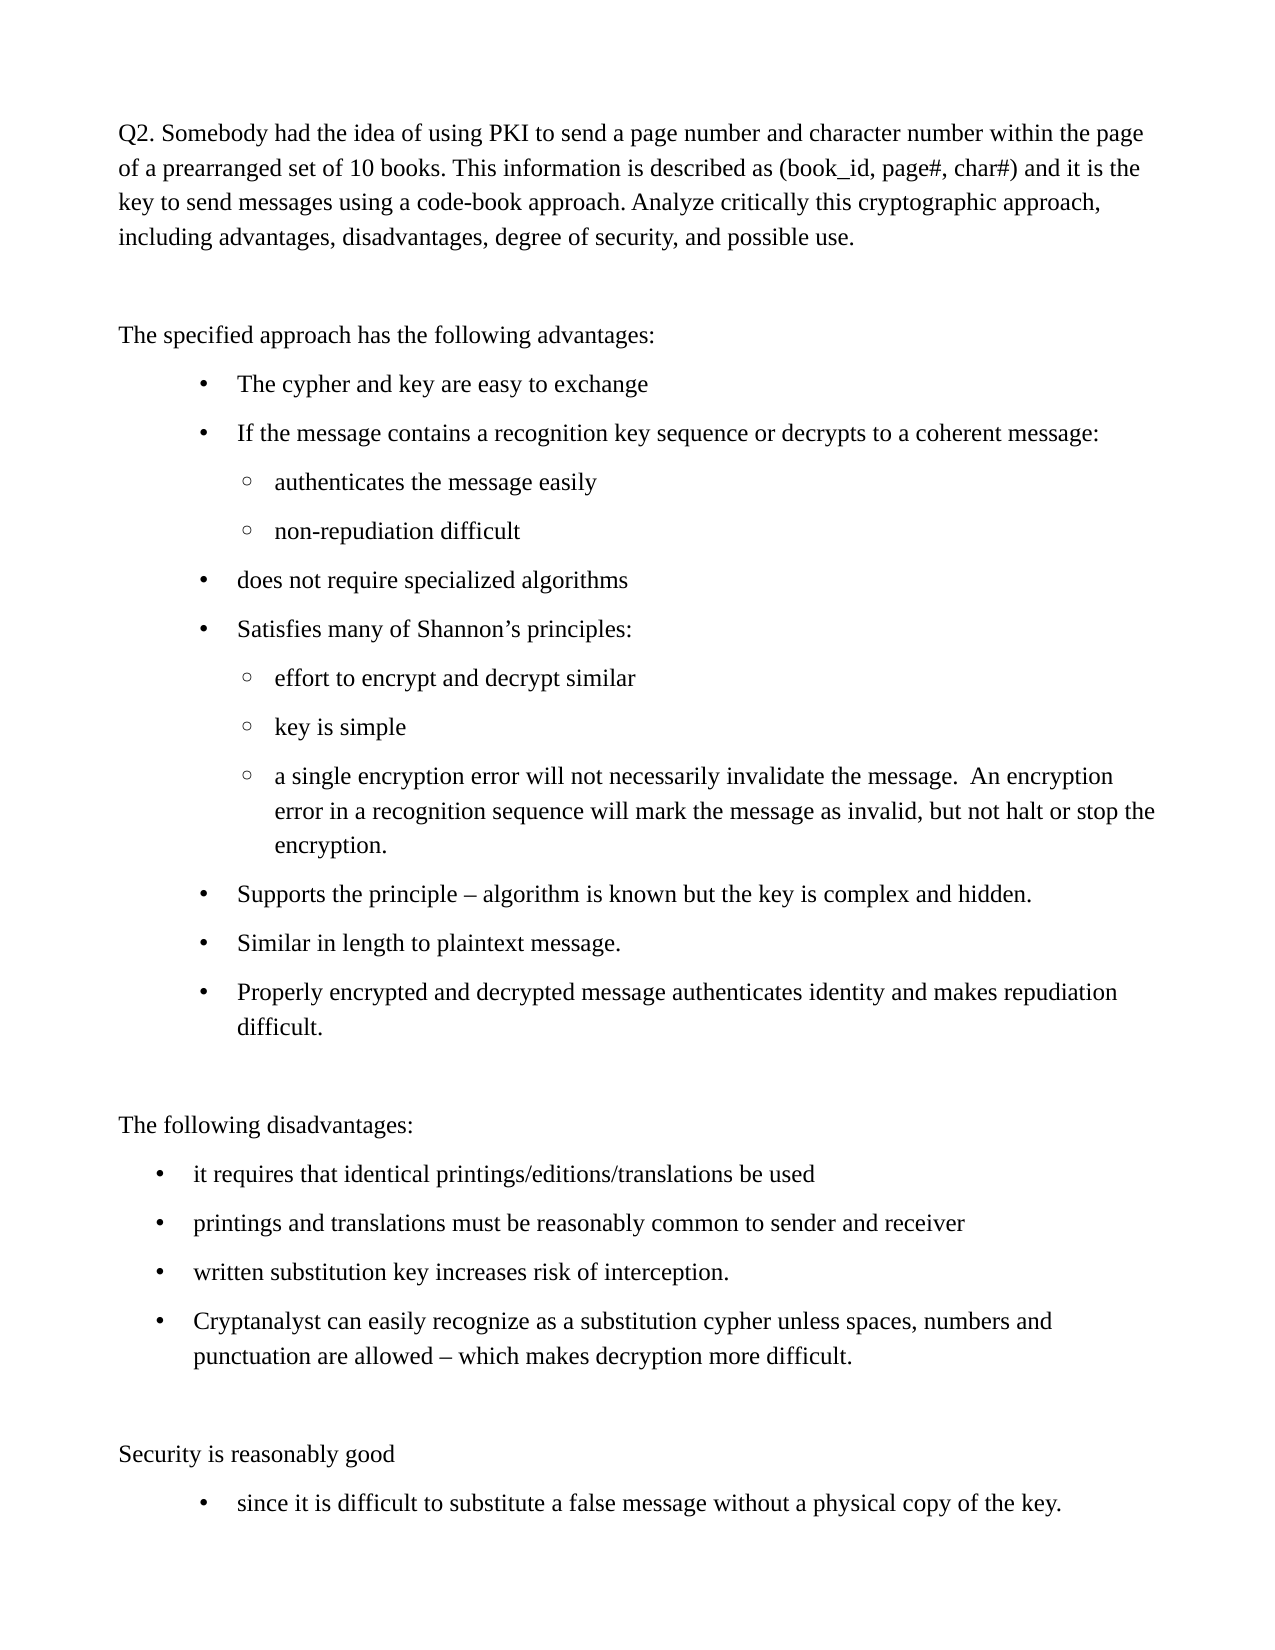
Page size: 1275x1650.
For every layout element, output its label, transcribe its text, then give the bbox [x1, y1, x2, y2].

text Q2. Somebody had the idea of using PKI to send a page number and character number within the page of a prearranged set of 10 books. This information is described as (book_id, page#, char#) and it is the key to send messages using a code-book approach. Analyze critically this cryptographic approach, including advantages, disadvantages, degree of security, and possible use. [118, 118, 1157, 250]
list If the message contains a recognition key sequence or decrypts to a coherent message: [199, 418, 1157, 447]
text The following disadvantages: [118, 1110, 1157, 1139]
list Cryptanalyst can easily recognize as a substitution cypher unless spaces, numbers and punctuation are allowed – which makes decryption more difficult. [156, 1306, 1157, 1369]
list printings and translations must be reasonably common to sender and receiver [156, 1208, 1157, 1237]
list key is simple [237, 712, 1157, 741]
list it requires that identical printings/editions/translations be used [156, 1159, 1157, 1188]
list Properly encrypted and decrypted message authenticates identity and makes repudiation difficult. [199, 977, 1157, 1041]
list written substitution key increases risk of interception. [156, 1257, 1157, 1286]
list a single encryption error will not necessarily invalidate the message. An encryption error in a recognition sequence will mark the message as invalid, but not halt or stop the encryption. [237, 761, 1157, 859]
list Satisfies many of Shannon’s principles: [199, 614, 1157, 643]
list authenticates the message easily [237, 467, 1157, 496]
list Similar in length to plaintext message. [199, 928, 1157, 957]
text The specified approach has the following advantages: [118, 320, 1157, 348]
list does not require specialized algorithms [199, 565, 1157, 594]
text Security is reasonably good [118, 1439, 1157, 1468]
list effort to encrypt and decrypt similar [237, 663, 1157, 692]
list non-repudiation difficult [237, 516, 1157, 545]
list since it is difficult to substitute a false message without a physical copy of the key. [199, 1488, 1157, 1517]
list The cypher and key are easy to exchange [199, 369, 1157, 397]
list Supports the principle – algorithm is known but the key is complex and hidden. [199, 879, 1157, 908]
